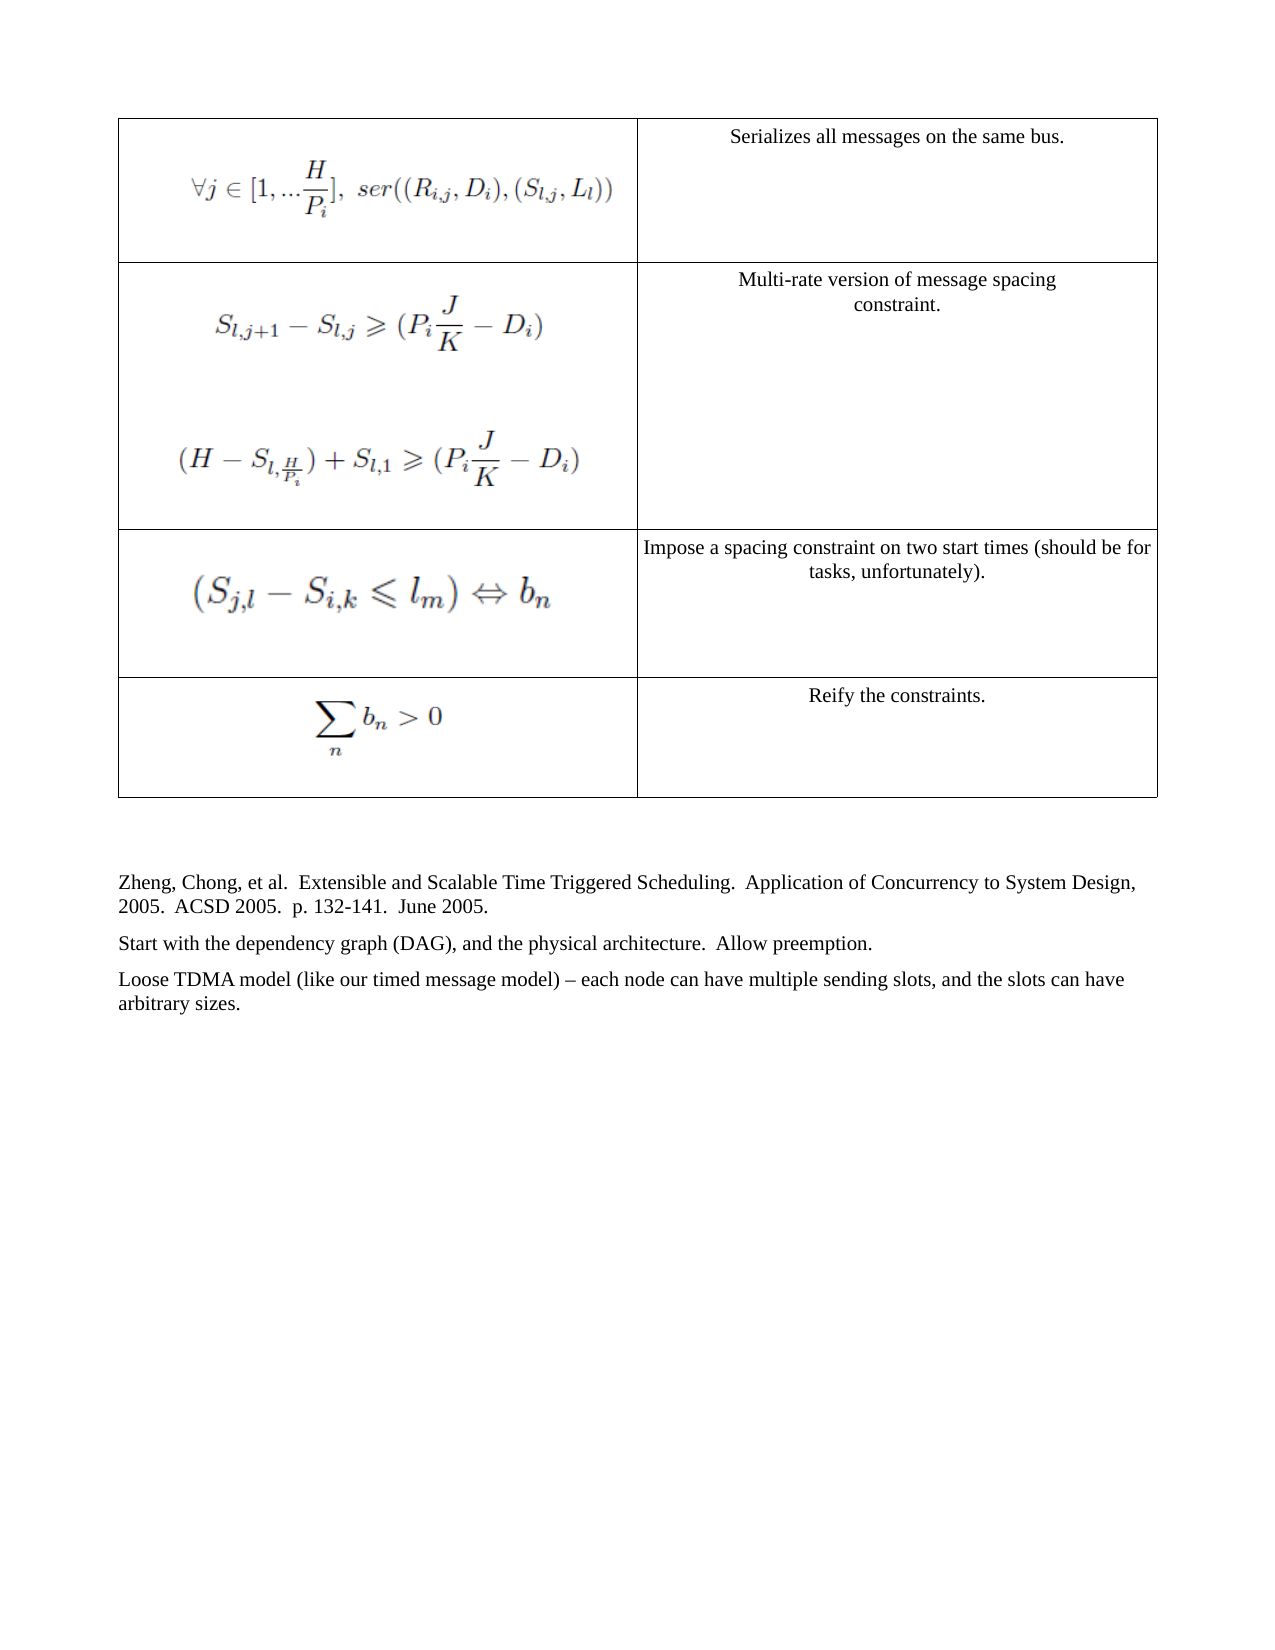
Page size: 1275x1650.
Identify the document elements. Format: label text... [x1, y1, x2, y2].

table_cell [119, 678, 637, 797]
text Loose TDMA model (like our timed message model) – each node can have multiple sending slots, and the slots can have arbitrary sizes. [118, 967, 1157, 1015]
text Zheng, Chong, et al. Extensible and Scalable Time Triggered Scheduling. Application of Concurrency to System Design, 2005. ACSD 2005. p. 132-141. June 2005. [118, 870, 1157, 918]
table_cell [119, 263, 637, 529]
picture [165, 534, 590, 648]
table_cell Serializes all messages on the same bus. [638, 119, 1157, 262]
picture [167, 136, 631, 232]
table_cell [119, 530, 637, 647]
table_cell Reify the constraints. [638, 678, 1157, 797]
picture [142, 278, 608, 499]
table_cell [119, 119, 637, 262]
table_cell [119, 648, 637, 677]
table_cell Impose a spacing constraint on two start times (should be for tasks, unfortunately). [638, 530, 1157, 677]
table_cell Multi-rate version of message spacing constraint. [638, 263, 1157, 529]
picture [279, 683, 476, 767]
text Start with the dependency graph (DAG), and the physical architecture. Allow preemption. [118, 931, 1157, 954]
